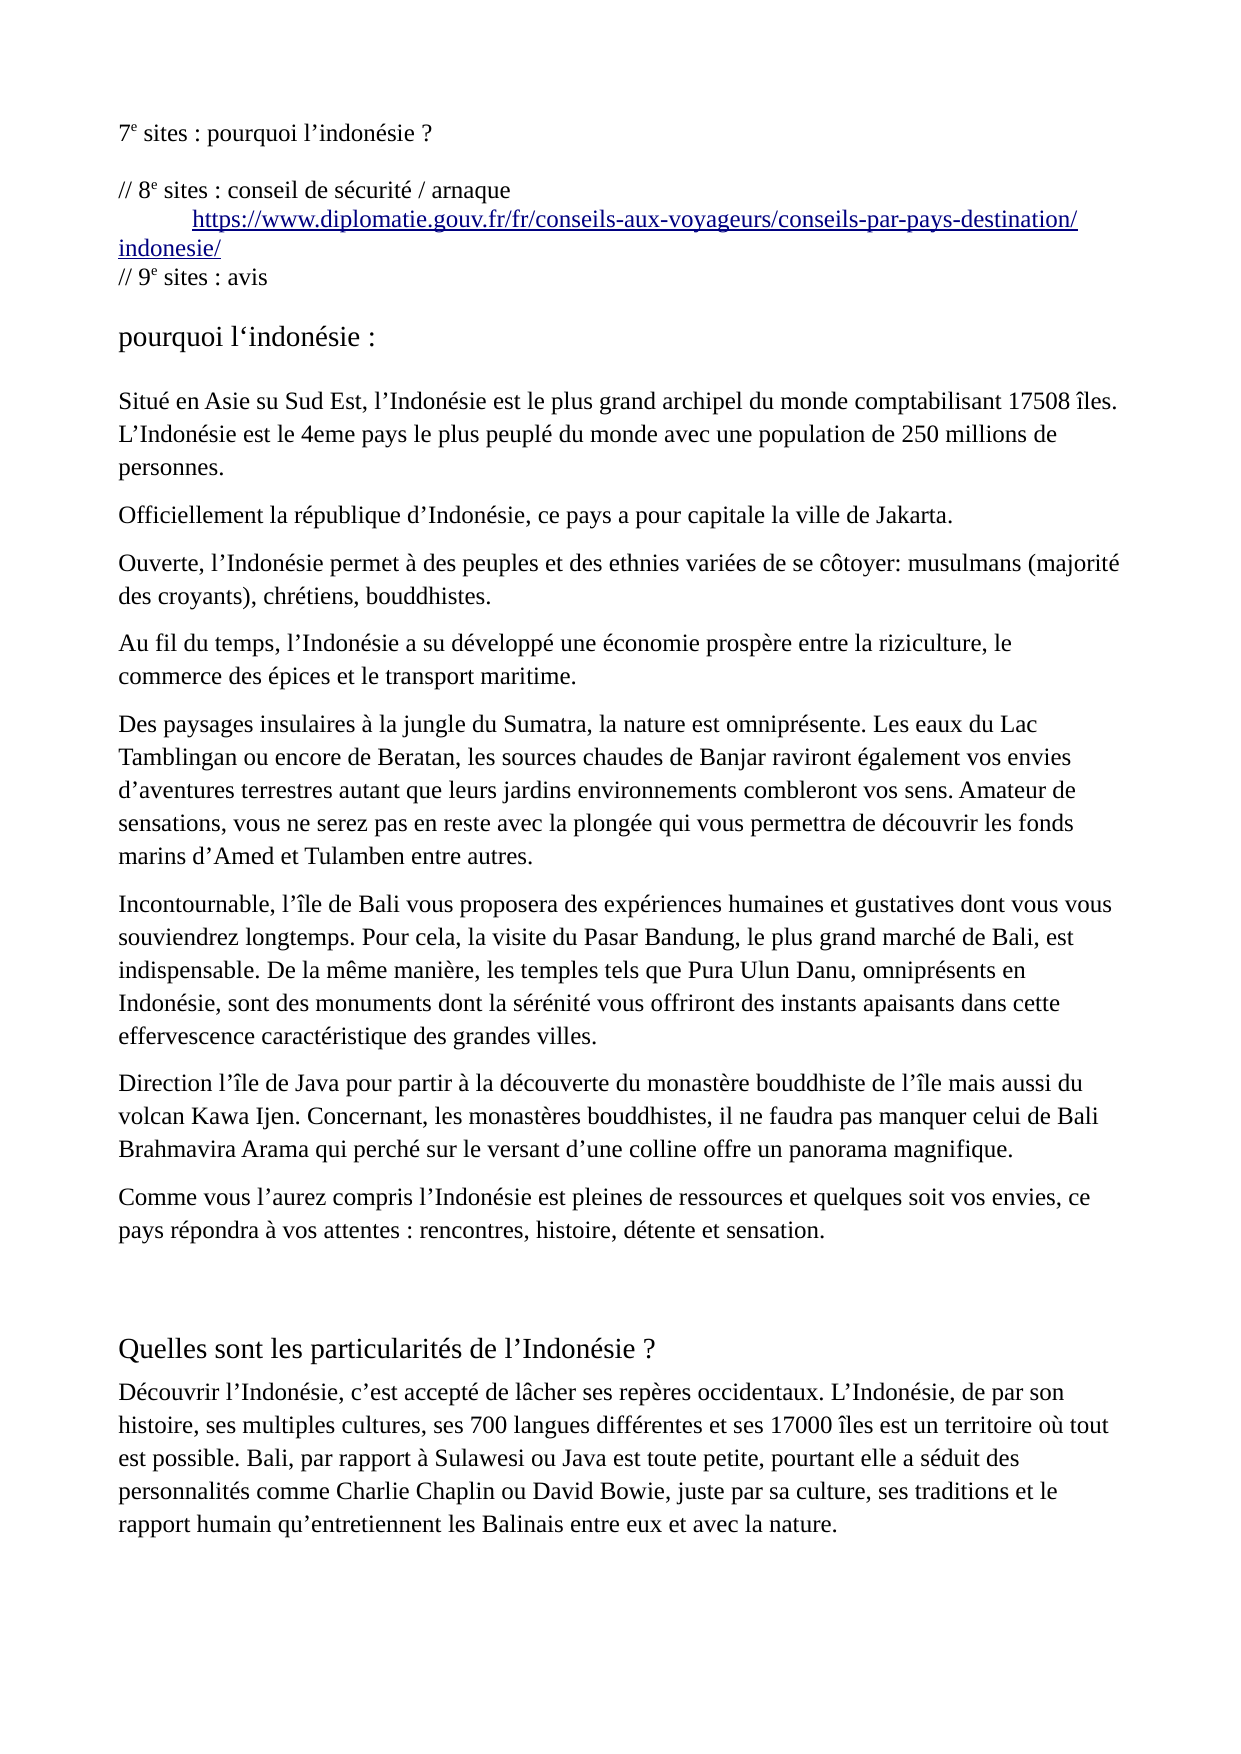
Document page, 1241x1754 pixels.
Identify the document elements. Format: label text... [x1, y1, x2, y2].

text Comme vous l’aurez compris l’Indonésie est pleines de ressources et quelques soit vos envies, ce pays répondra à vos attentes : rencontres, histoire, détente et sensation. [118, 1182, 1122, 1244]
text Officiellement la république d’Indonésie, ce pays a pour capitale la ville de Jakarta. [118, 500, 1122, 529]
text pourquoi l‘indonésie : [118, 319, 1122, 353]
text Situé en Asie su Sud Est, l’Indonésie est le plus grand archipel du monde comptabilisant 17508 îles. L’Indonésie est le 4eme pays le plus peuplé du monde avec une population de 250 millions de personnes. [118, 386, 1122, 481]
text // 9e sites : avis [118, 262, 1122, 291]
text https://www.diplomatie.gouv.fr/fr/conseils-aux-voyageurs/conseils-par-pays-destination/indonesie/ [118, 204, 1122, 262]
text 7e sites : pourquoi l’indonésie ? [118, 118, 1122, 147]
text Direction l’île de Java pour partir à la découverte du monastère bouddhiste de l’île mais aussi du volcan Kawa Ijen. Concernant, les monastères bouddhistes, il ne faudra pas manquer celui de Bali Brahmavira Arama qui perché sur le versant d’une colline offre un panorama magnifique. [118, 1068, 1122, 1163]
subtitle Quelles sont les particularités de l’Indonésie ? [118, 1331, 1122, 1364]
text Incontournable, l’île de Bali vous proposera des expériences humaines et gustatives dont vous vous souviendrez longtemps. Pour cela, la visite du Pasar Bandung, le plus grand marché de Bali, est indispensable. De la même manière, les temples tels que Pura Ulun Danu, omniprésents en Indonésie, sont des monuments dont la sérénité vous offriront des instants apaisants dans cette effervescence caractéristique des grandes villes. [118, 889, 1122, 1049]
text // 8e sites : conseil de sécurité / arnaque [118, 176, 1122, 204]
text Découvrir l’Indonésie, c’est accepté de lâcher ses repères occidentaux. L’Indonésie, de par son histoire, ses multiples cultures, ses 700 langues différentes et ses 17000 îles est un territoire où tout est possible. Bali, par rapport à Sulawesi ou Java est toute petite, pourtant elle a séduit des personnalités comme Charlie Chaplin ou David Bowie, juste par sa culture, ses traditions et le rapport humain qu’entretiennent les Balinais entre eux et avec la nature. [118, 1377, 1122, 1538]
text Des paysages insulaires à la jungle du Sumatra, la nature est omniprésente. Les eaux du Lac Tamblingan ou encore de Beratan, les sources chaudes de Banjar raviront également vos envies d’aventures terrestres autant que leurs jardins environnements combleront vos sens. Amateur de sensations, vous ne serez pas en reste avec la plongée qui vous permettra de découvrir les fonds marins d’Amed et Tulamben entre autres. [118, 709, 1122, 870]
text Ouverte, l’Indonésie permet à des peuples et des ethnies variées de se côtoyer: musulmans (majorité des croyants), chrétiens, bouddhistes. [118, 548, 1122, 609]
text Au fil du temps, l’Indonésie a su développé une économie prospère entre la riziculture, le commerce des épices et le transport maritime. [118, 628, 1122, 690]
